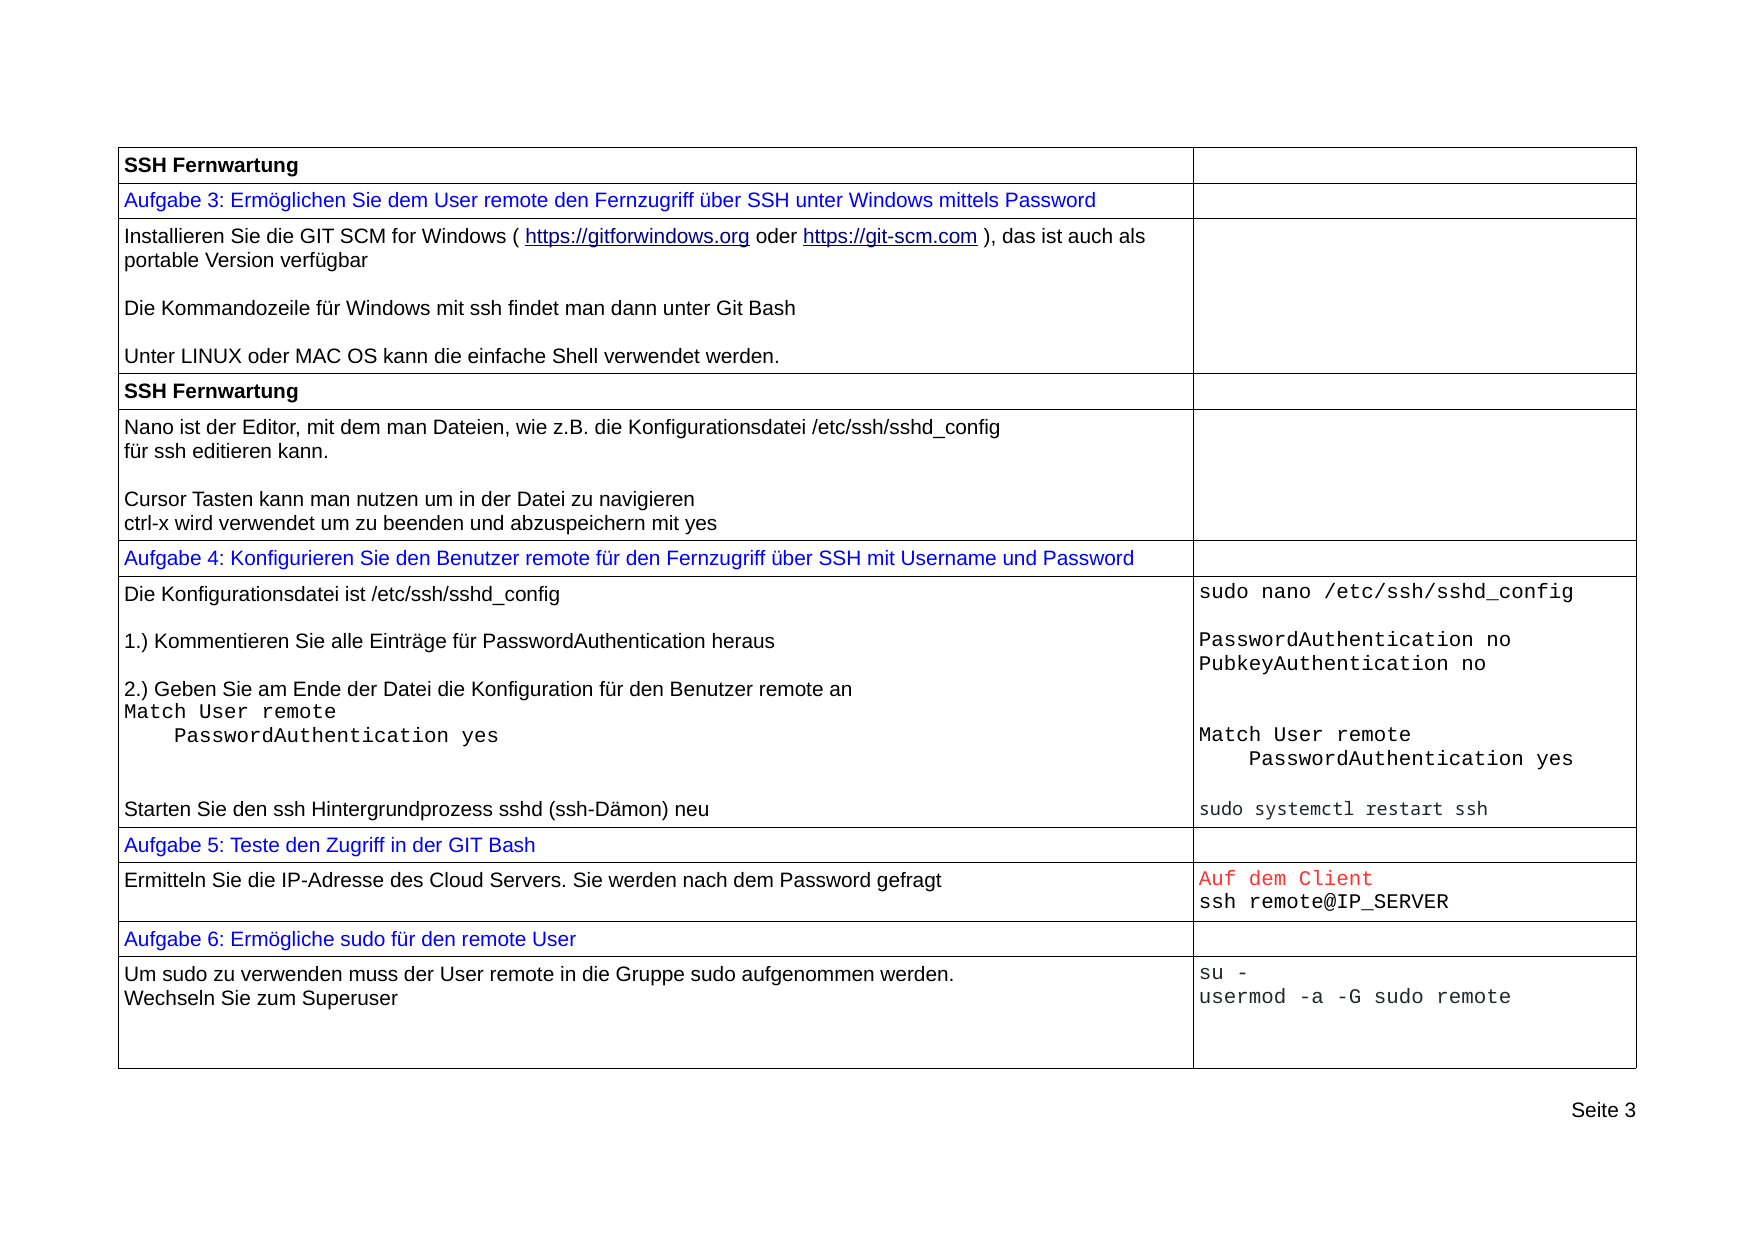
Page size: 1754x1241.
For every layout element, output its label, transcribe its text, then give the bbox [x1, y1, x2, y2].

table_cell Aufgabe 5: Teste den Zugriff in der GIT Bash [119, 828, 1193, 862]
table_cell sudo nano /etc/ssh/sshd_config PasswordAuthentication no PubkeyAuthentication no Match User remote PasswordAuthentication yes sudo systemctl restart ssh [1194, 577, 1636, 827]
table_cell Nano ist der Editor, mit dem man Dateien, wie z.B. die Konfigurationsdatei /etc/ssh/sshd_config für ssh editieren kann. Cursor Tasten kann man nutzen um in der Datei zu navigieren ctrl-x wird verwendet um zu beenden und abzuspeichern mit yes [119, 410, 1193, 540]
table_cell Installieren Sie die GIT SCM for Windows ( https://gitforwindows.org oder https://git-scm.com ), das ist auch als portable Version verfügbar Die Kommandozeile für Windows mit ssh findet man dann unter Git Bash Unter LINUX oder MAC OS kann die einfache Shell verwendet werden. [119, 219, 1193, 373]
table_cell SSH Fernwartung [119, 374, 1193, 409]
table_cell su - usermod -a -G sudo remote [1194, 957, 1636, 1068]
table_cell [1194, 828, 1636, 862]
table_cell Aufgabe 6: Ermögliche sudo für den remote User [119, 922, 1193, 956]
table_cell Die Konfigurationsdatei ist /etc/ssh/sshd_config 1.) Kommentieren Sie alle Einträge für PasswordAuthentication heraus 2.) Geben Sie am Ende der Datei die Konfiguration für den Benutzer remote an Match User remote PasswordAuthentication yes Starten Sie den ssh Hintergrundprozess sshd (ssh-Dämon) neu [119, 577, 1193, 827]
table_cell Auf dem Client ssh remote@IP_SERVER [1194, 863, 1636, 921]
table_cell Aufgabe 3: Ermöglichen Sie dem User remote den Fernzugriff über SSH unter Windows mittels Password [119, 184, 1193, 218]
table_cell [1194, 922, 1636, 956]
table_cell [1194, 184, 1636, 218]
table_cell Ermitteln Sie die IP-Adresse des Cloud Servers. Sie werden nach dem Password gefragt [119, 863, 1193, 921]
table_cell [1194, 219, 1636, 373]
table_cell [1194, 410, 1636, 540]
table_cell [1194, 374, 1636, 409]
table_cell [1194, 541, 1636, 576]
table_cell Aufgabe 4: Konfigurieren Sie den Benutzer remote für den Fernzugriff über SSH mit Username und Password [119, 541, 1193, 576]
table_header SSH Fernwartung [119, 148, 1193, 182]
table_cell Um sudo zu verwenden muss der User remote in die Gruppe sudo aufgenommen werden. Wechseln Sie zum Superuser [119, 957, 1193, 1068]
table_header [1194, 148, 1636, 182]
